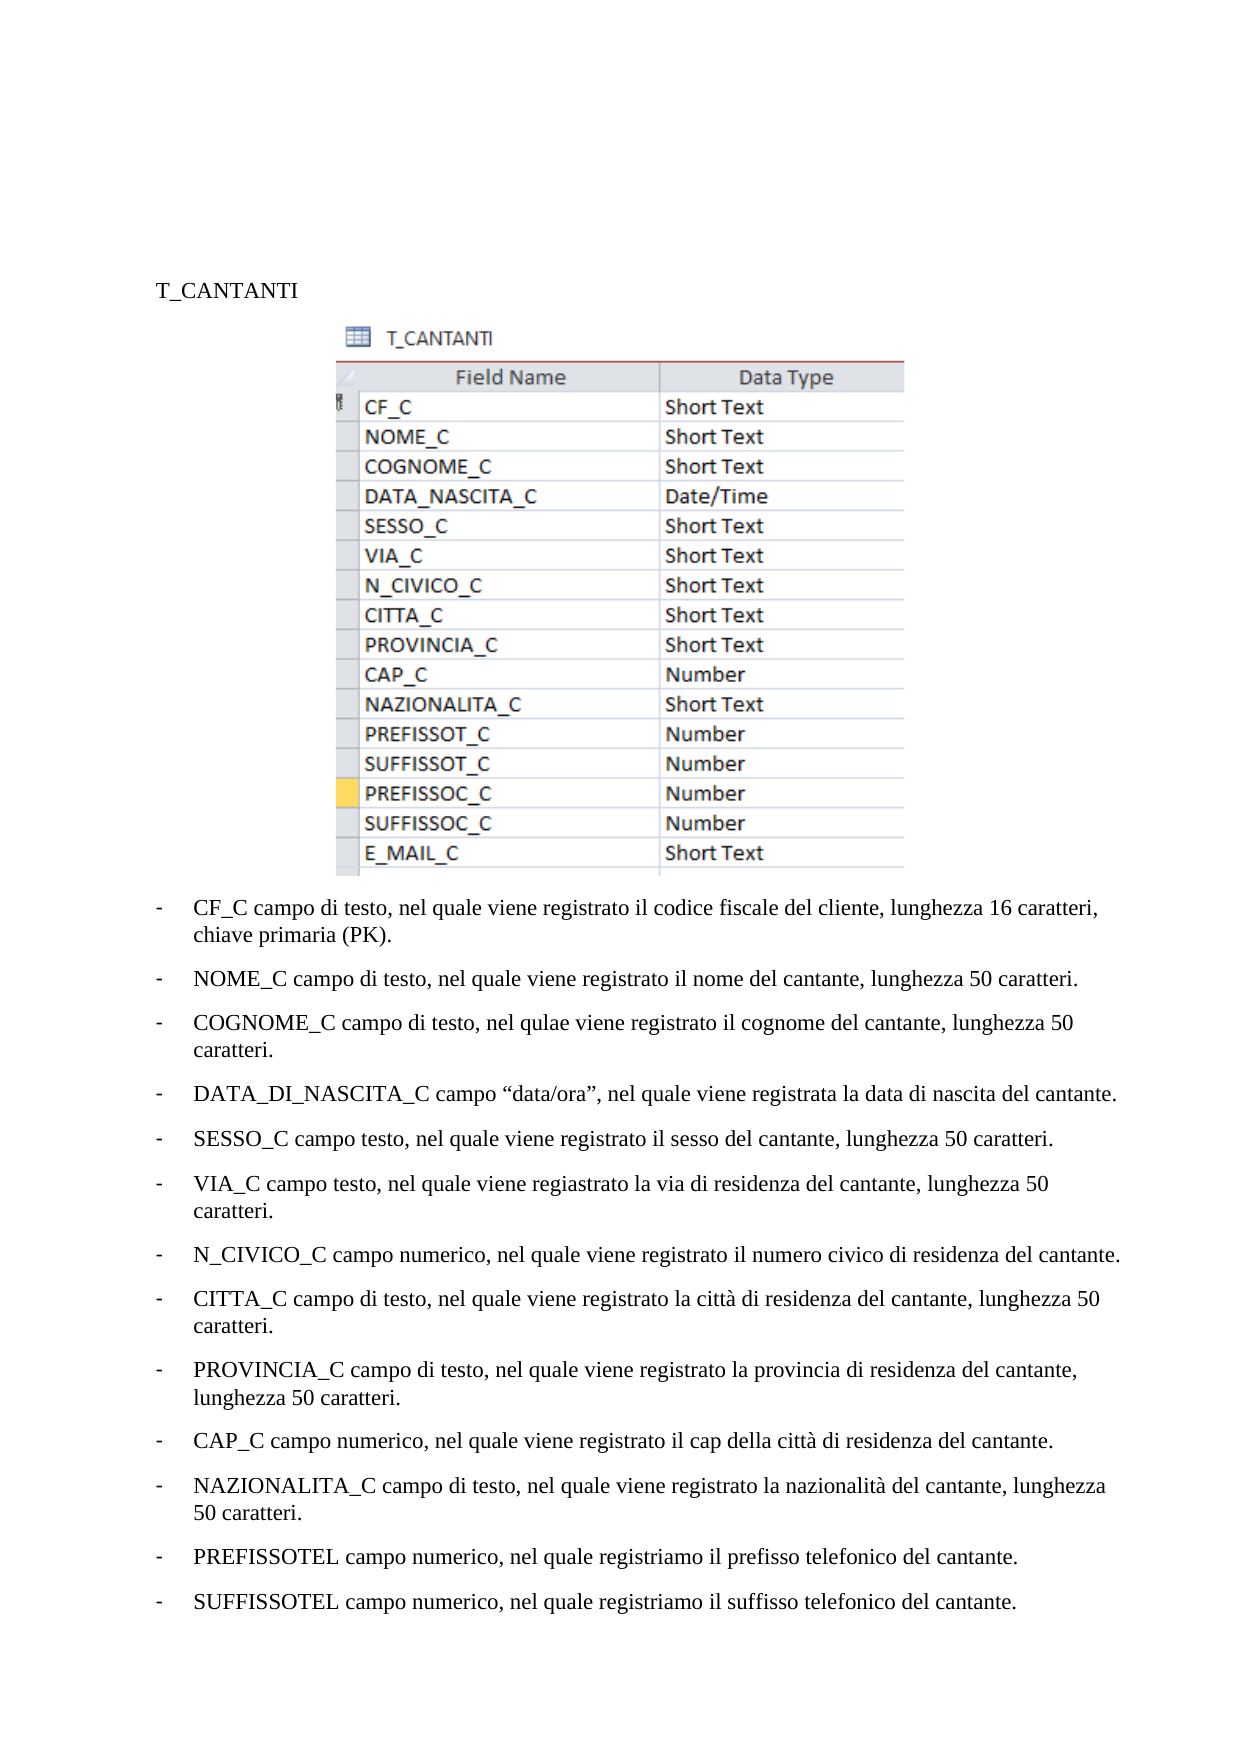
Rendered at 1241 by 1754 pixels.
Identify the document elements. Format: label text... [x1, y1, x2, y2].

text T_CANTANTI [156, 277, 1122, 303]
list VIA_C campo testo, nel quale viene regiastrato la via di residenza del cantante, lunghezza 50 caratteri. [156, 1169, 1122, 1223]
list PREFISSOTEL campo numerico, nel quale registriamo il prefisso telefonico del cantante. [156, 1542, 1122, 1570]
list NOME_C campo di testo, nel quale viene registrato il nome del cantante, lunghezza 50 caratteri. [156, 964, 1122, 992]
list COGNOME_C campo di testo, nel qulae viene registrato il cognome del cantante, lunghezza 50 caratteri. [156, 1008, 1122, 1063]
list SUFFISSOTEL campo numerico, nel quale registriamo il suffisso telefonico del cantante. [156, 1587, 1122, 1615]
list CF_C campo di testo, nel quale viene registrato il codice fiscale del cliente, lunghezza 16 caratteri, chiave primaria (PK). [156, 893, 1122, 947]
list DATA_DI_NASCITA_C campo “data/ora”, nel quale viene registrata la data di nascita del cantante. [156, 1079, 1122, 1107]
list CAP_C campo numerico, nel quale viene registrato il cap della città di residenza del cantante. [156, 1427, 1122, 1454]
list SESSO_C campo testo, nel quale viene registrato il sesso del cantante, lunghezza 50 caratteri. [156, 1124, 1122, 1152]
list N_CIVICO_C campo numerico, nel quale viene registrato il numero civico di residenza del cantante. [156, 1240, 1122, 1268]
list CITTA_C campo di testo, nel quale viene registrato la città di residenza del cantante, lunghezza 50 caratteri. [156, 1284, 1122, 1339]
list NAZIONALITA_C campo di testo, nel quale viene registrato la nazionalità del cantante, lunghezza 50 caratteri. [156, 1471, 1122, 1526]
list PROVINCIA_C campo di testo, nel quale viene registrato la provincia di residenza del cantante, lunghezza 50 caratteri. [156, 1356, 1122, 1410]
